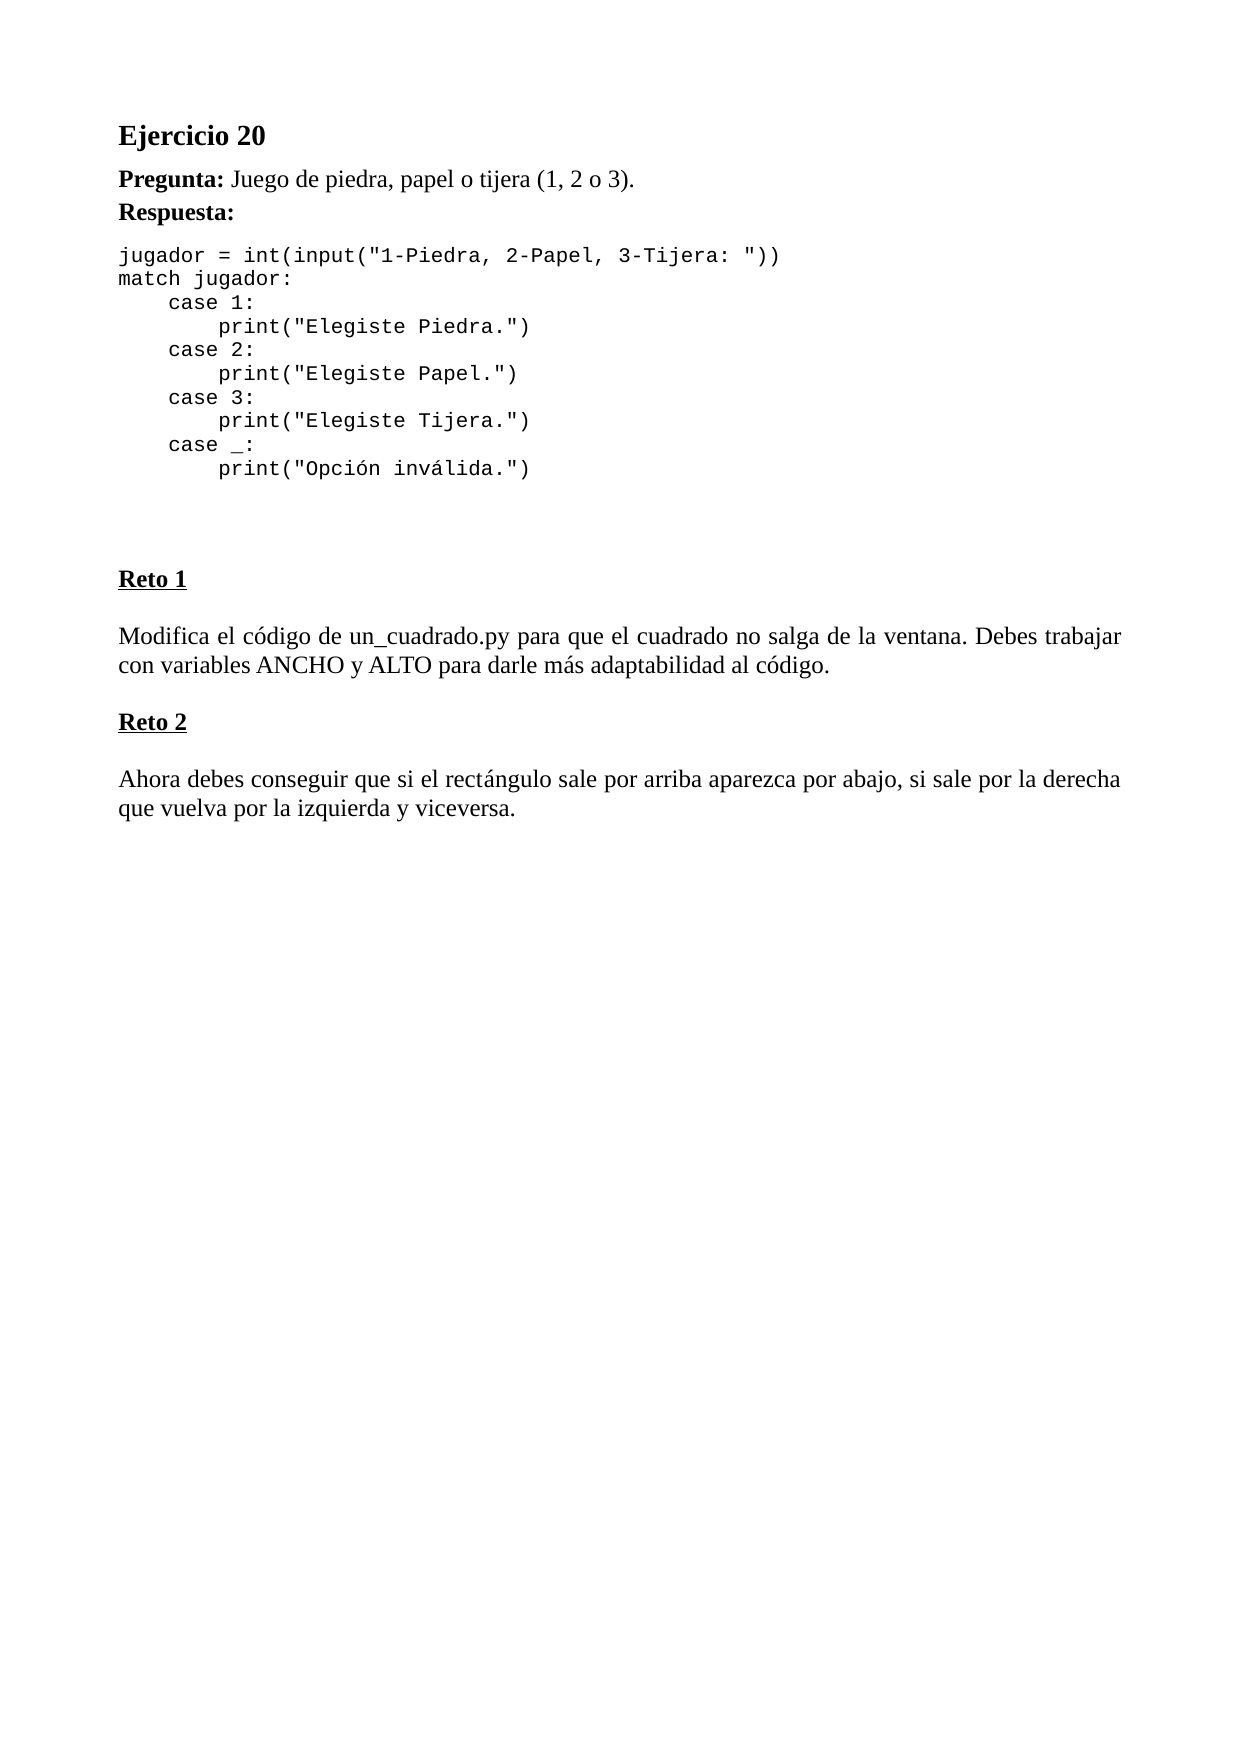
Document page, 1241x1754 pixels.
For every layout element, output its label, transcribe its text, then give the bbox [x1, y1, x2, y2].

text print("Elegiste Tijera.") [118, 410, 1122, 434]
text print("Elegiste Papel.") [118, 363, 1122, 387]
text Ahora debes conseguir que si el rectángulo sale por arriba aparezca por abajo, si sale por la derecha que vuelva por la izquierda y viceversa. [118, 764, 1122, 821]
text case 3: [118, 387, 1122, 410]
text print("Opción inválida.") [118, 458, 1122, 481]
text Pregunta: Juego de piedra, papel o tijera (1, 2 o 3). Respuesta: [118, 164, 1122, 226]
text print("Elegiste Piedra.") [118, 316, 1122, 339]
text Reto 2 [118, 707, 1122, 736]
text Reto 1 [118, 564, 1122, 593]
text case 1: [118, 292, 1122, 316]
text Modifica el código de un_cuadrado.py para que el cuadrado no salga de la ventana. Debes trabajar con variables ANCHO y ALTO para darle más adaptabilidad al código. [118, 621, 1122, 678]
text case _: [118, 434, 1122, 458]
subtitle Ejercicio 20 [118, 118, 1122, 152]
text jugador = int(input("1-Piedra, 2-Papel, 3-Tijera: ")) [118, 245, 1122, 268]
text case 2: [118, 339, 1122, 363]
text match jugador: [118, 268, 1122, 292]
